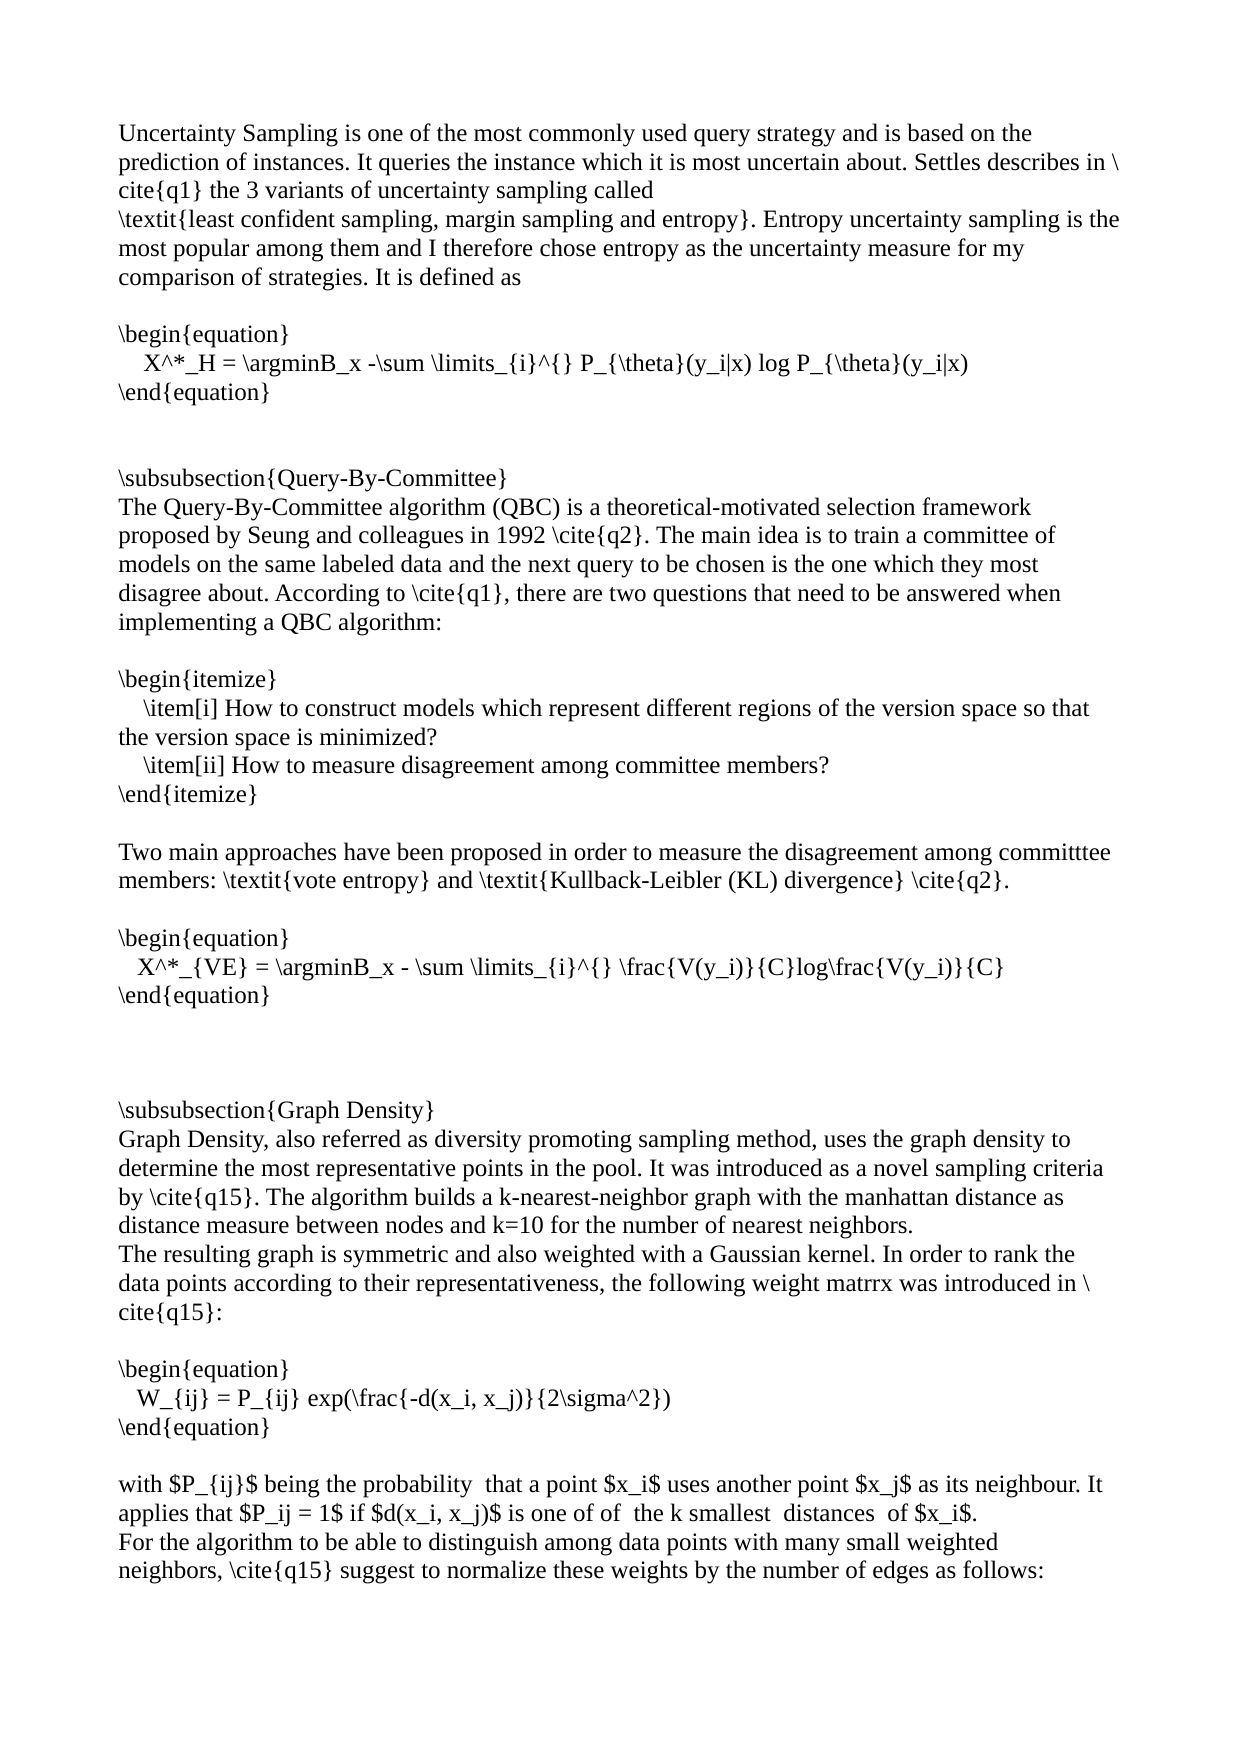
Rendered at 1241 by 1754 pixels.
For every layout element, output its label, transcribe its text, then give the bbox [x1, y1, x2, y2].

text Uncertainty Sampling is one of the most commonly used query strategy and is based on the prediction of instances. It queries the instance which it is most uncertain about. Settles describes in \cite{q1} the 3 variants of uncertainty sampling called [118, 118, 1122, 204]
text Two main approaches have been proposed in order to measure the disagreement among committtee members: \textit{vote entropy} and \textit{Kullback-Leibler (KL) divergence} \cite{q2}. [118, 837, 1122, 894]
text \subsubsection{Graph Density} [118, 1096, 1122, 1124]
text X^*_H = \argminB_x -\sum \limits_{i}^{} P_{\theta}(y_i|x) log P_{\theta}(y_i|x) [118, 348, 1122, 377]
text \begin{equation} [118, 1354, 1122, 1383]
text \begin{equation} [118, 319, 1122, 348]
text X^*_{VE} = \argminB_x - \sum \limits_{i}^{} \frac{V(y_i)}{C}log\frac{V(y_i)}{C} [118, 952, 1122, 981]
text \end{equation} [118, 377, 1122, 406]
text \subsubsection{Query-By-Committee} [118, 463, 1122, 492]
text \textit{least confident sampling, margin sampling and entropy}. Entropy uncertainty sampling is the most popular among them and I therefore chose entropy as the uncertainty measure for my comparison of strategies. It is defined as [118, 204, 1122, 291]
text \end{itemize} [118, 779, 1122, 808]
text \item[ii] How to measure disagreement among committee members? [118, 751, 1122, 779]
text The Query-By-Committee algorithm (QBC) is a theoretical-motivated selection framework proposed by Seung and colleagues in 1992 \cite{q2}. The main idea is to train a committee of models on the same labeled data and the next query to be chosen is the one which they most disagree about. According to \cite{q1}, there are two questions that need to be answered when implementing a QBC algorithm: [118, 492, 1122, 636]
text \begin{itemize} [118, 664, 1122, 693]
text \end{equation} [118, 981, 1122, 1009]
text The resulting graph is symmetric and also weighted with a Gaussian kernel. In order to rank the data points according to their representativeness, the following weight matrrx was introduced in \cite{q15}: [118, 1239, 1122, 1326]
text \end{equation} [118, 1412, 1122, 1441]
text with $P_{ij}$ being the probability that a point $x_i$ uses another point $x_j$ as its neighbour. It applies that $P_ij = 1$ if $d(x_i, x_j)$ is one of of the k smallest distances of $x_i$. [118, 1469, 1122, 1527]
text \item[i] How to construct models which represent different regions of the version space so that the version space is minimized? [118, 693, 1122, 751]
text For the algorithm to be able to distinguish among data points with many small weighted neighbors, \cite{q15} suggest to normalize these weights by the number of edges as follows: [118, 1527, 1122, 1584]
text W_{ij} = P_{ij} exp(\frac{-d(x_i, x_j)}{2\sigma^2}) [118, 1383, 1122, 1412]
text \begin{equation} [118, 923, 1122, 952]
text Graph Density, also referred as diversity promoting sampling method, uses the graph density to determine the most representative points in the pool. It was introduced as a novel sampling criteria by \cite{q15}. The algorithm builds a k-nearest-neighbor graph with the manhattan distance as distance measure between nodes and k=10 for the number of nearest neighbors. [118, 1124, 1122, 1239]
